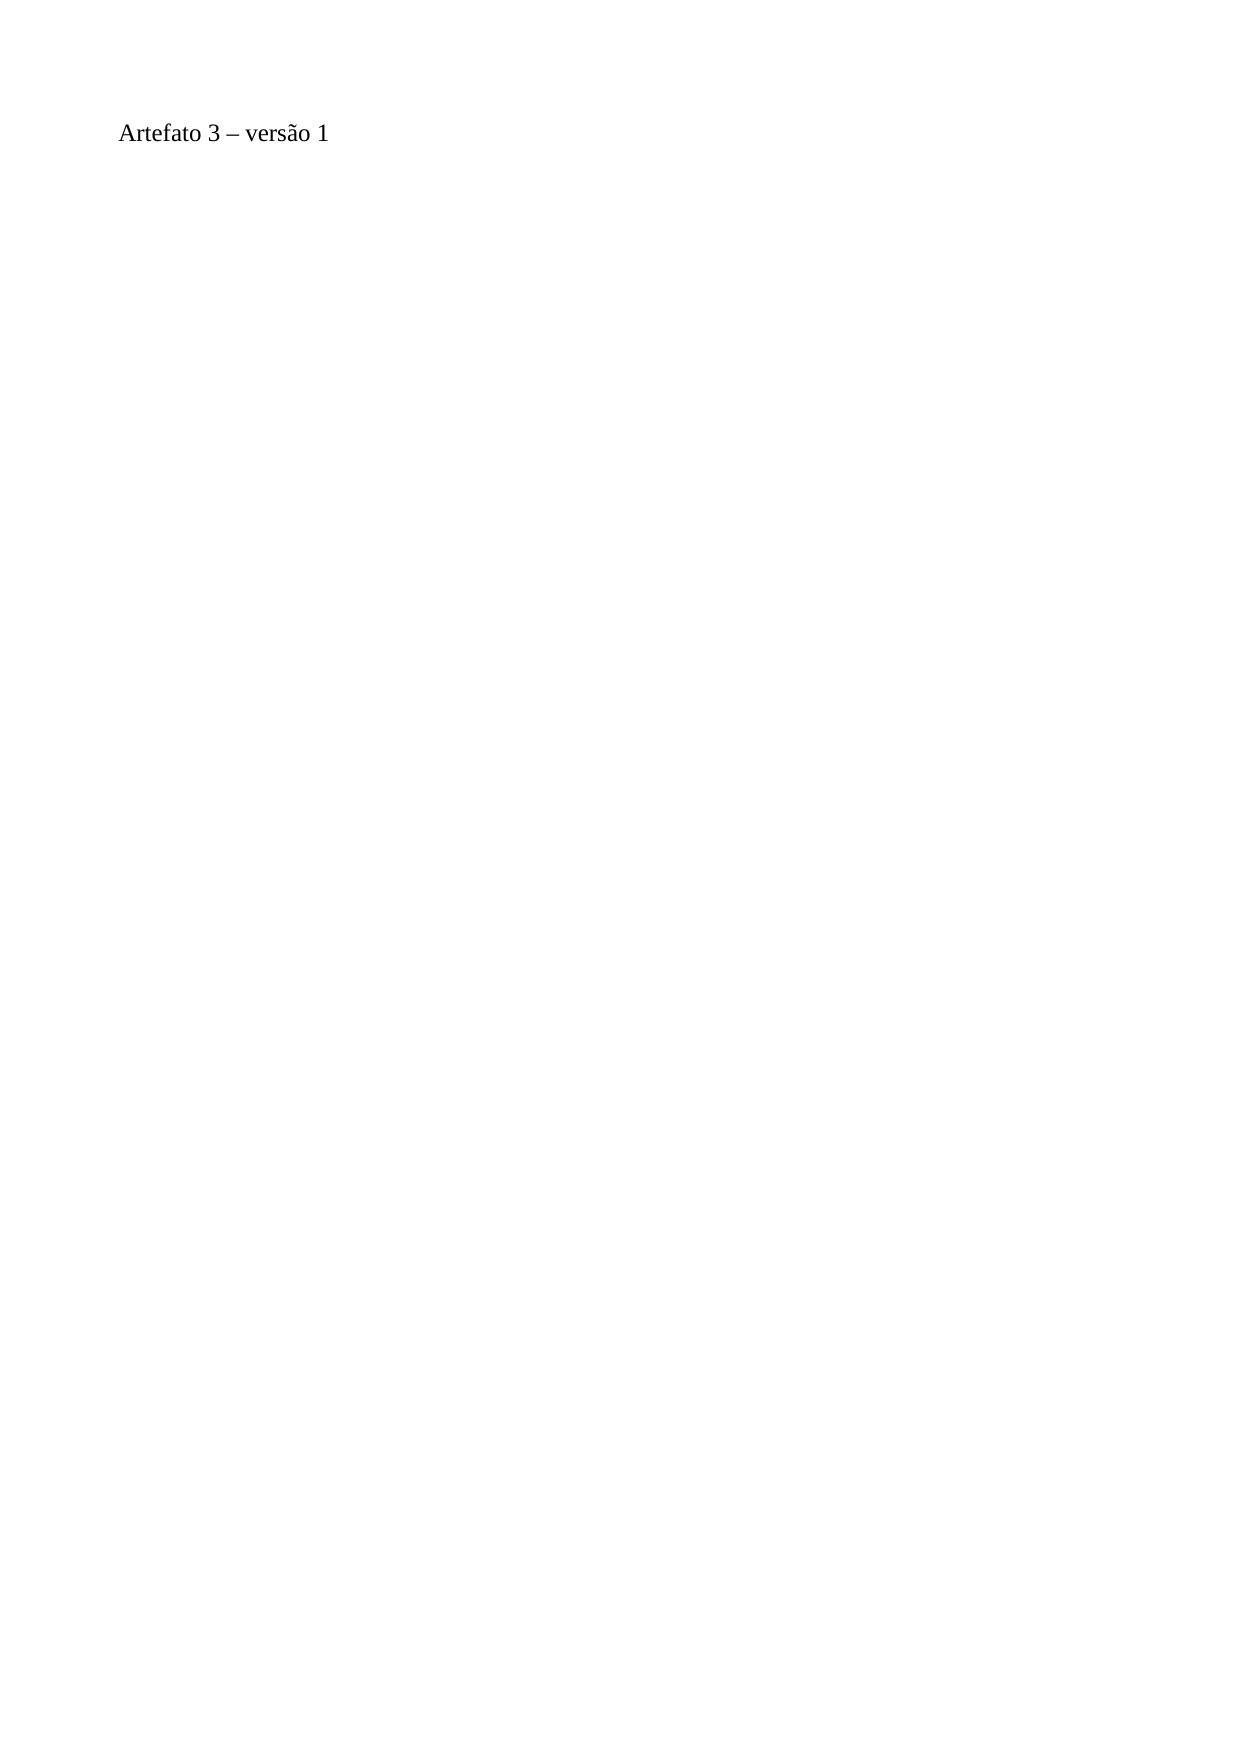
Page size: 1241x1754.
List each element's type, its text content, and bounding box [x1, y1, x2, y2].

text Artefato 3 – versão 1 [118, 118, 1122, 147]
